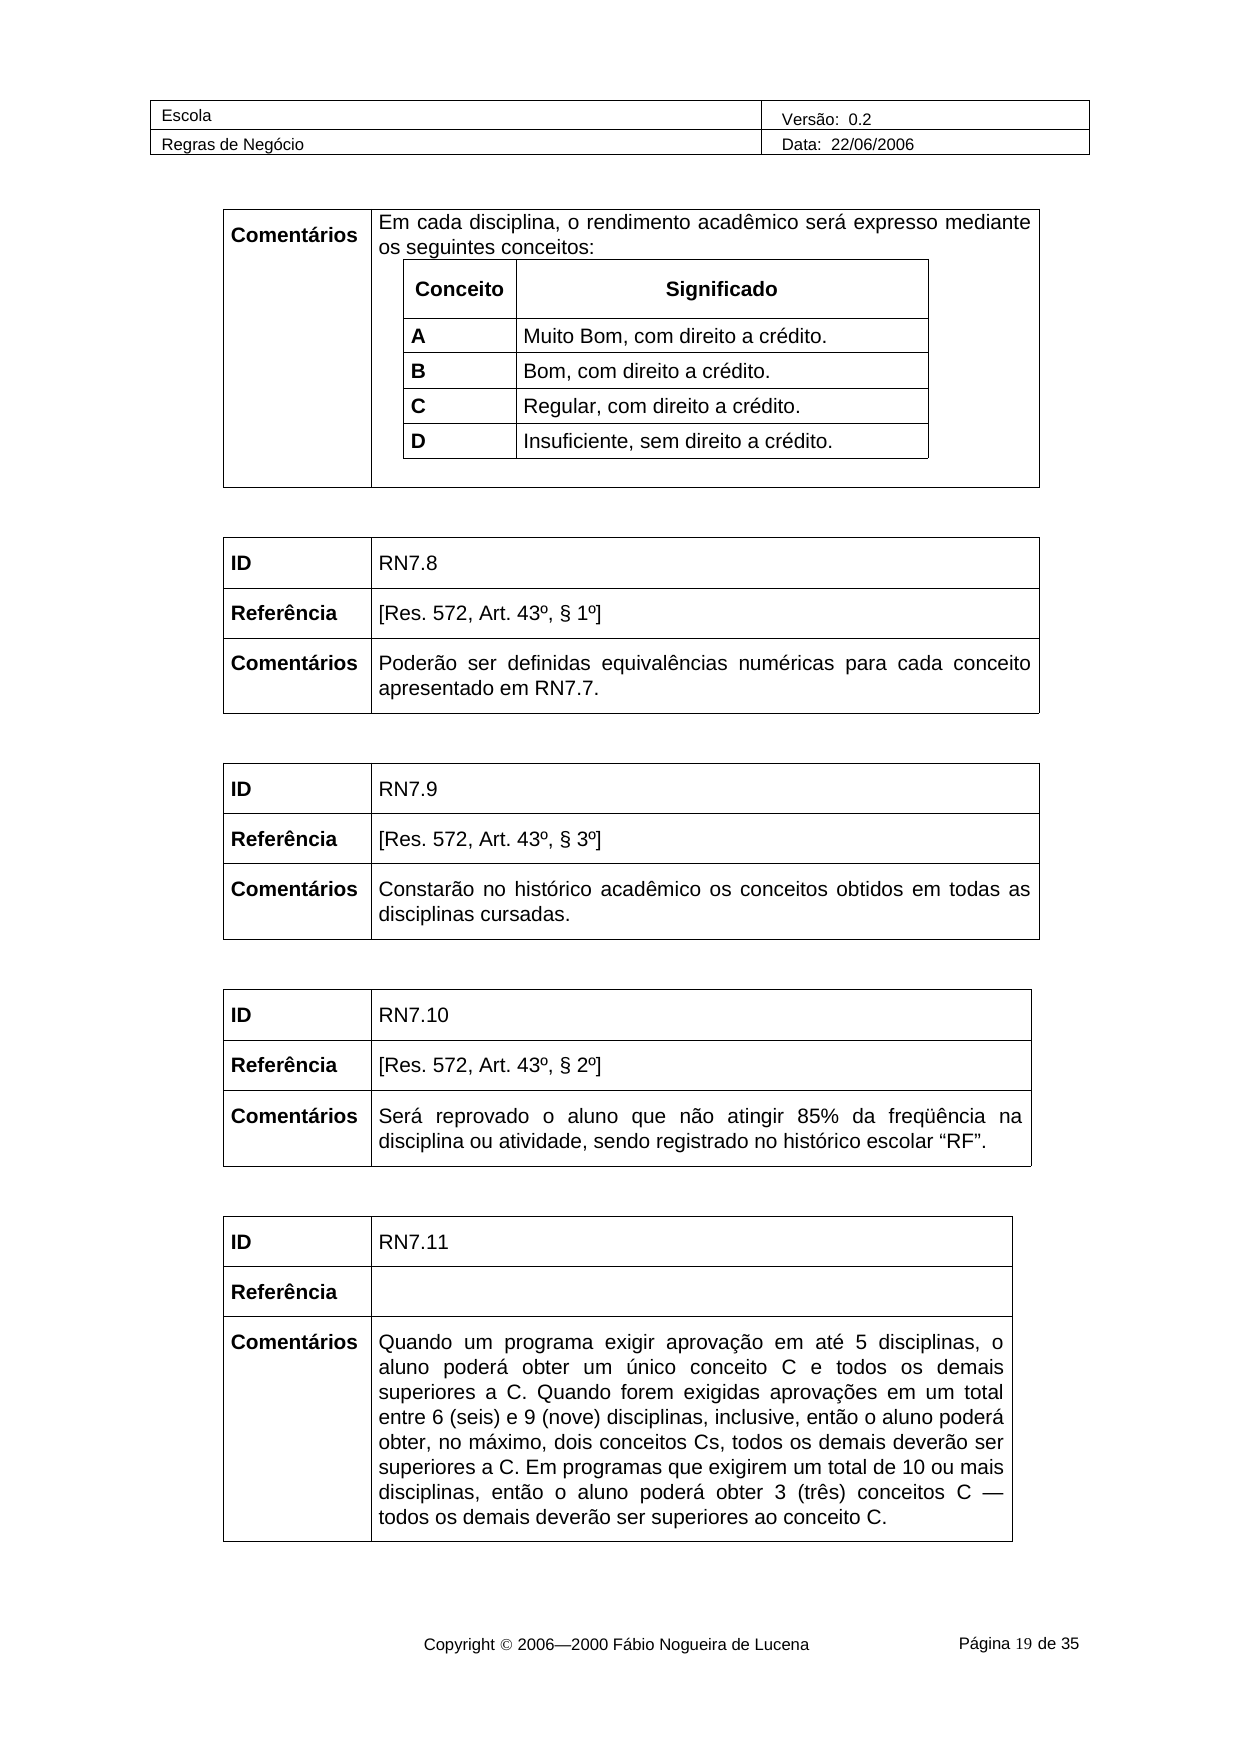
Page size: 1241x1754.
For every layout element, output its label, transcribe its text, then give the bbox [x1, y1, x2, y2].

table_cell [Res. 572, Art. 43º, § 1º] [372, 589, 1039, 637]
table_header ID [224, 990, 371, 1039]
table_cell [Res. 572, Art. 43º, § 3º] [372, 814, 1039, 863]
table_cell B [404, 353, 516, 387]
table_cell Referência [224, 1041, 371, 1090]
table_cell Bom, com direito a crédito. [517, 353, 928, 387]
table_cell Muito Bom, com direito a crédito. [517, 319, 928, 352]
table_cell Comentários [224, 210, 371, 487]
table_header RN7.11 [372, 1217, 1012, 1266]
table_cell Regular, com direito a crédito. [517, 389, 928, 423]
table_cell Comentários [224, 864, 371, 939]
table_cell Quando um programa exigir aprovação em até 5 disciplinas, o aluno poderá obter um único conceito C e todos os demais superiores a C. Quando forem exigidas aprovações em um total entre 6 (seis) e 9 (nove) disciplinas, inclusive, então o aluno poderá obter, no máximo, dois conceitos Cs, todos os demais deverão ser superiores a C. Em programas que exigirem um total de 10 ou mais disciplinas, então o aluno poderá obter 3 (três) conceitos C — todos os demais deverão ser superiores ao conceito C. [372, 1317, 1012, 1541]
table_cell Será reprovado o aluno que não atingir 85% da freqüência na disciplina ou atividade, sendo registrado no histórico escolar “RF”. [372, 1091, 1031, 1166]
table_cell Constarão no histórico acadêmico os conceitos obtidos em todas as disciplinas cursadas. [372, 864, 1039, 939]
table_header ID [224, 538, 371, 587]
table_cell A [404, 319, 516, 352]
table_header RN7.8 [372, 538, 1039, 587]
table_cell Referência [224, 1267, 371, 1316]
table_header ID [224, 1217, 371, 1266]
table_cell Em cada disciplina, o rendimento acadêmico será expresso mediante os seguintes conceitos: [372, 210, 1039, 487]
table_header ID [224, 764, 371, 813]
table_cell Poderão ser definidas equivalências numéricas para cada conceito apresentado em RN7.7. [372, 639, 1039, 713]
table_cell Comentários [224, 1091, 371, 1166]
table_cell [Res. 572, Art. 43º, § 2º] [372, 1041, 1031, 1090]
table_cell Referência [224, 589, 371, 637]
table_cell Referência [224, 814, 371, 863]
table_header Conceito [404, 260, 516, 318]
table_header RN7.9 [372, 764, 1039, 813]
table_cell D [404, 424, 516, 458]
table_cell Comentários [224, 639, 371, 713]
table_header RN7.10 [372, 990, 1031, 1039]
table_cell [372, 1267, 1012, 1316]
table_cell Insuficiente, sem direito a crédito. [517, 424, 928, 458]
table_cell C [404, 389, 516, 423]
table_cell Comentários [224, 1317, 371, 1541]
table_header Significado [517, 260, 928, 318]
